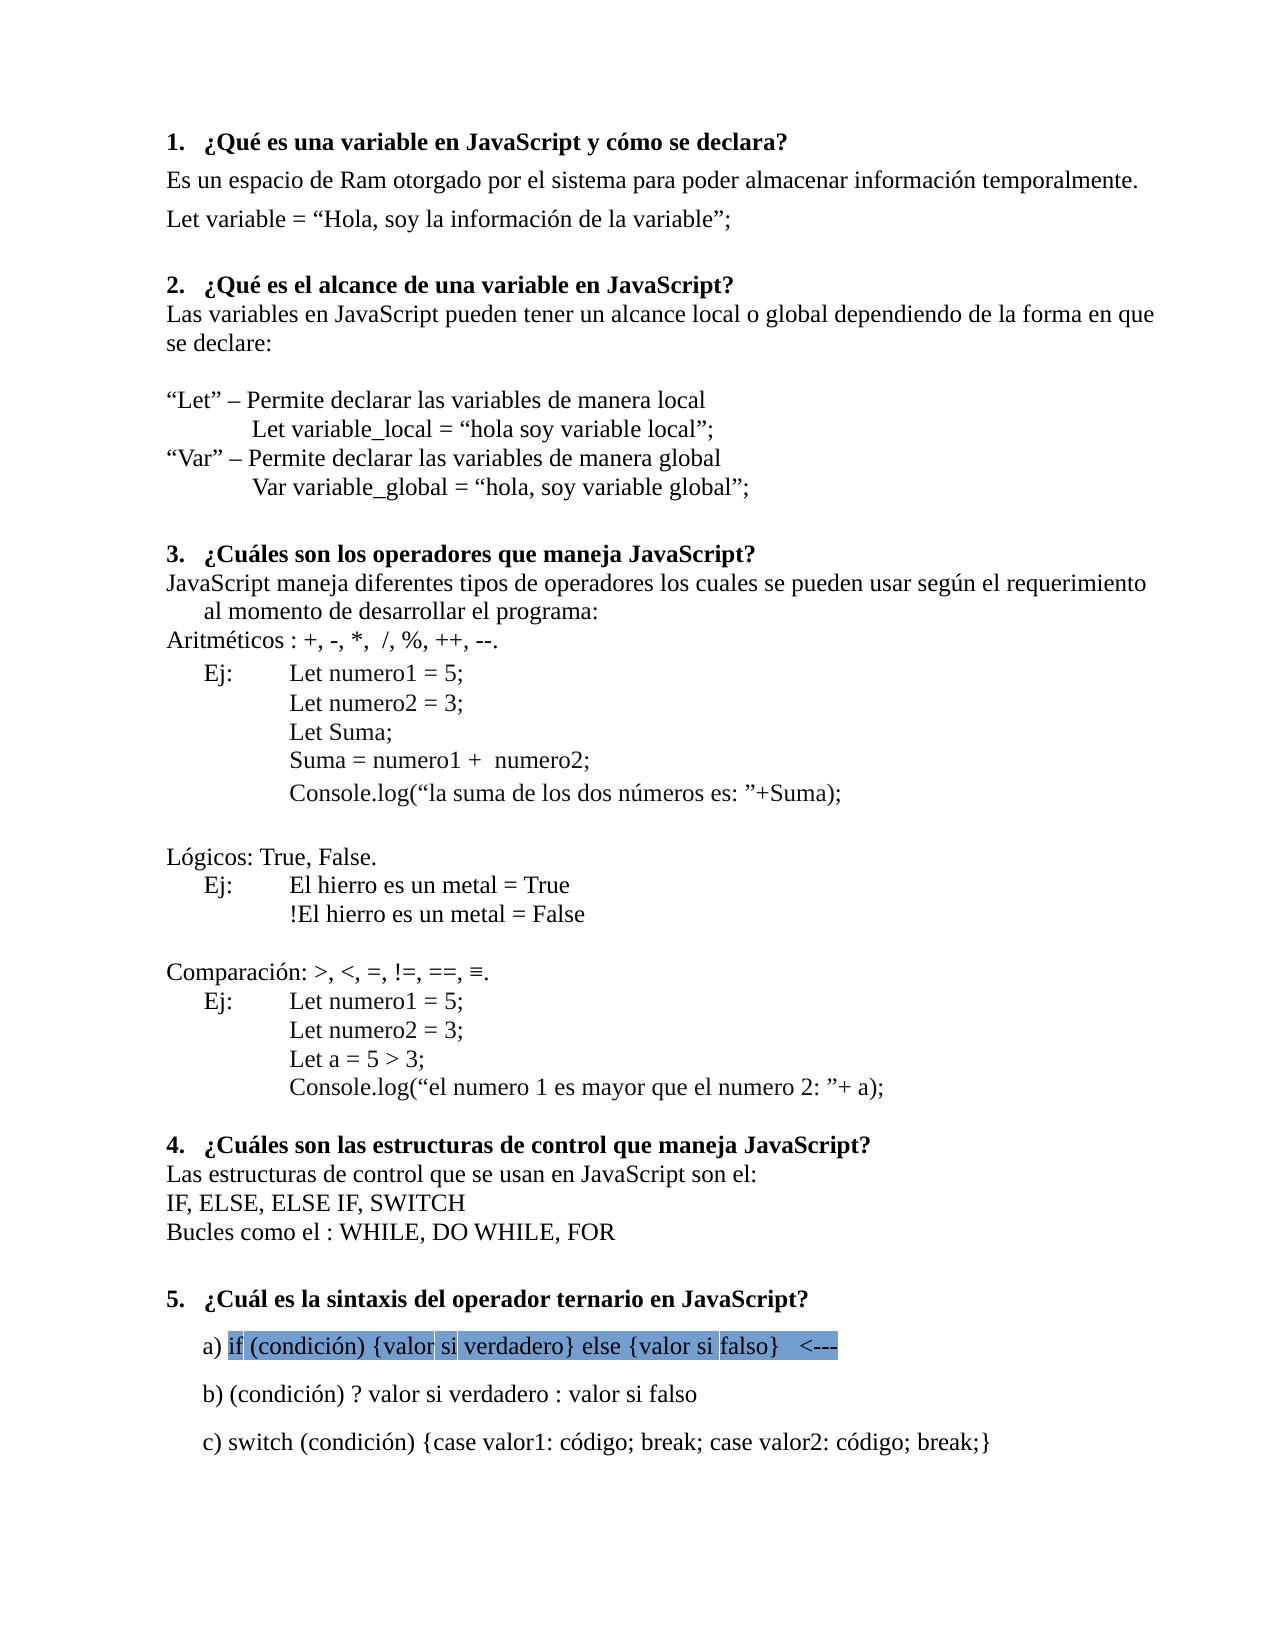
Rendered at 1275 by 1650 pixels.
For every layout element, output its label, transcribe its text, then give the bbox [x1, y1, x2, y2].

subtitle Console.log(“la suma de los dos números es: ”+Suma); [166, 774, 1157, 808]
list ¿Cuáles son las estructuras de control que maneja JavaScript? [166, 1130, 1157, 1159]
list “Let” – Permite declarar las variables de manera local [166, 386, 1157, 414]
subtitle JavaScript maneja diferentes tipos de operadores los cuales se pueden usar según el requerimiento al momento de desarrollar el programa: [166, 568, 1157, 625]
subtitle Ej: Let numero1 = 5; [166, 986, 1157, 1015]
subtitle ¿Qué es una variable en JavaScript y cómo se declara? [166, 127, 1157, 156]
list Las variables en JavaScript pueden tener un alcance local o global dependiendo de la forma en que se declare: [166, 299, 1157, 357]
subtitle Es un espacio de Ram otorgado por el sistema para poder almacenar información temporalmente. [166, 166, 1157, 194]
subtitle Let Suma; [166, 717, 1157, 745]
list IF, ELSE, ELSE IF, SWITCH [166, 1188, 1157, 1217]
list “Var” – Permite declarar las variables de manera global [166, 443, 1157, 472]
subtitle Ej: El hierro es un metal = True [166, 871, 1157, 899]
subtitle Ej: Let numero1 = 5; [166, 654, 1157, 688]
list (condición) ? valor si verdadero : valor si falso [202, 1379, 1157, 1408]
list switch (condición) {case valor1: código; break; case valor2: código; break;} [202, 1427, 1157, 1455]
list Las estructuras de control que se usan en JavaScript son el: [166, 1159, 1157, 1188]
subtitle Lógicos: True, False. [166, 842, 1157, 870]
subtitle Let numero2 = 3; [166, 688, 1157, 717]
list Bucles como el : WHILE, DO WHILE, FOR [166, 1217, 1157, 1246]
subtitle Console.log(“el numero 1 es mayor que el numero 2: ”+ a); [166, 1072, 1157, 1101]
subtitle Let a = 5 > 3; [166, 1044, 1157, 1072]
subtitle Suma = numero1 + numero2; [166, 746, 1157, 774]
list Var variable_global = “hola, soy variable global”; [166, 472, 1157, 501]
subtitle Let variable = “Hola, soy la información de la variable”; [166, 204, 1157, 232]
subtitle ¿Cuál es la sintaxis del operador ternario en JavaScript? [166, 1284, 1157, 1312]
subtitle Let numero2 = 3; [166, 1015, 1157, 1043]
subtitle Comparación: >, <, =, !=, ==, ≡. [166, 957, 1157, 986]
subtitle ¿Cuáles son los operadores que maneja JavaScript? [166, 539, 1157, 568]
list Let variable_local = “hola soy variable local”; [166, 414, 1157, 443]
list ¿Qué es el alcance de una variable en JavaScript? [166, 271, 1157, 299]
subtitle Aritméticos : +, -, *, /, %, ++, --. [166, 625, 1157, 654]
subtitle !El hierro es un metal = False [166, 899, 1157, 928]
list if (condición) {valor si verdadero} else {valor si falso} <--- [202, 1331, 1157, 1360]
